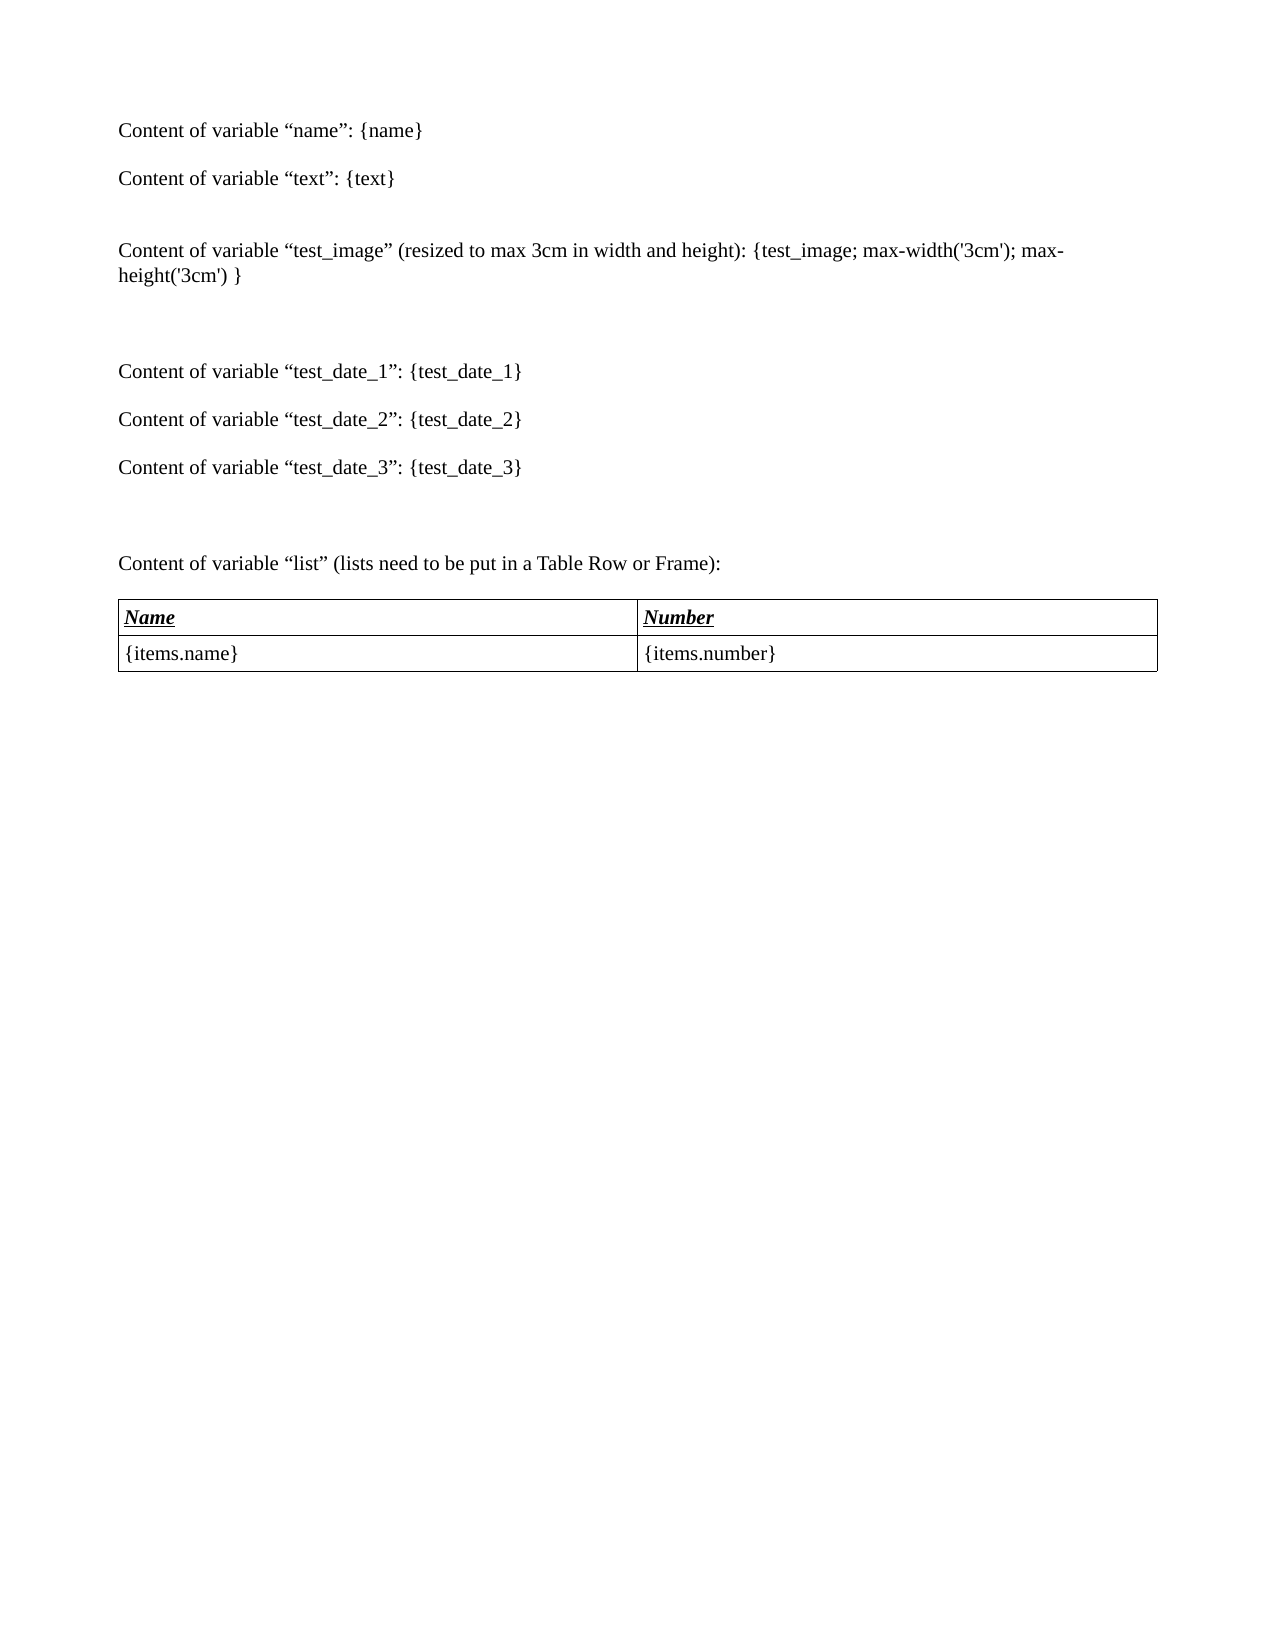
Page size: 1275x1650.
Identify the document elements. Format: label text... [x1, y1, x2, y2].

text Content of variable “list” (lists need to be put in a Table Row or Frame): [118, 551, 1157, 575]
text Content of variable “test_date_2”: {test_date_2} [118, 407, 1157, 431]
text Content of variable “text”: {text} [118, 166, 1157, 190]
table_header Name [119, 600, 637, 635]
text Content of variable “test_date_1”: {test_date_1} [118, 359, 1157, 383]
table_cell {items.number} [638, 636, 1157, 671]
text Content of variable “test_image” (resized to max 3cm in width and height): {test_image; max-width('3cm'); max-height('3cm') } [118, 238, 1157, 287]
table_header Number [638, 600, 1157, 635]
text Content of variable “name”: {name} [118, 118, 1157, 142]
text Content of variable “test_date_3”: {test_date_3} [118, 455, 1157, 479]
table_cell {items.name} [119, 636, 637, 671]
